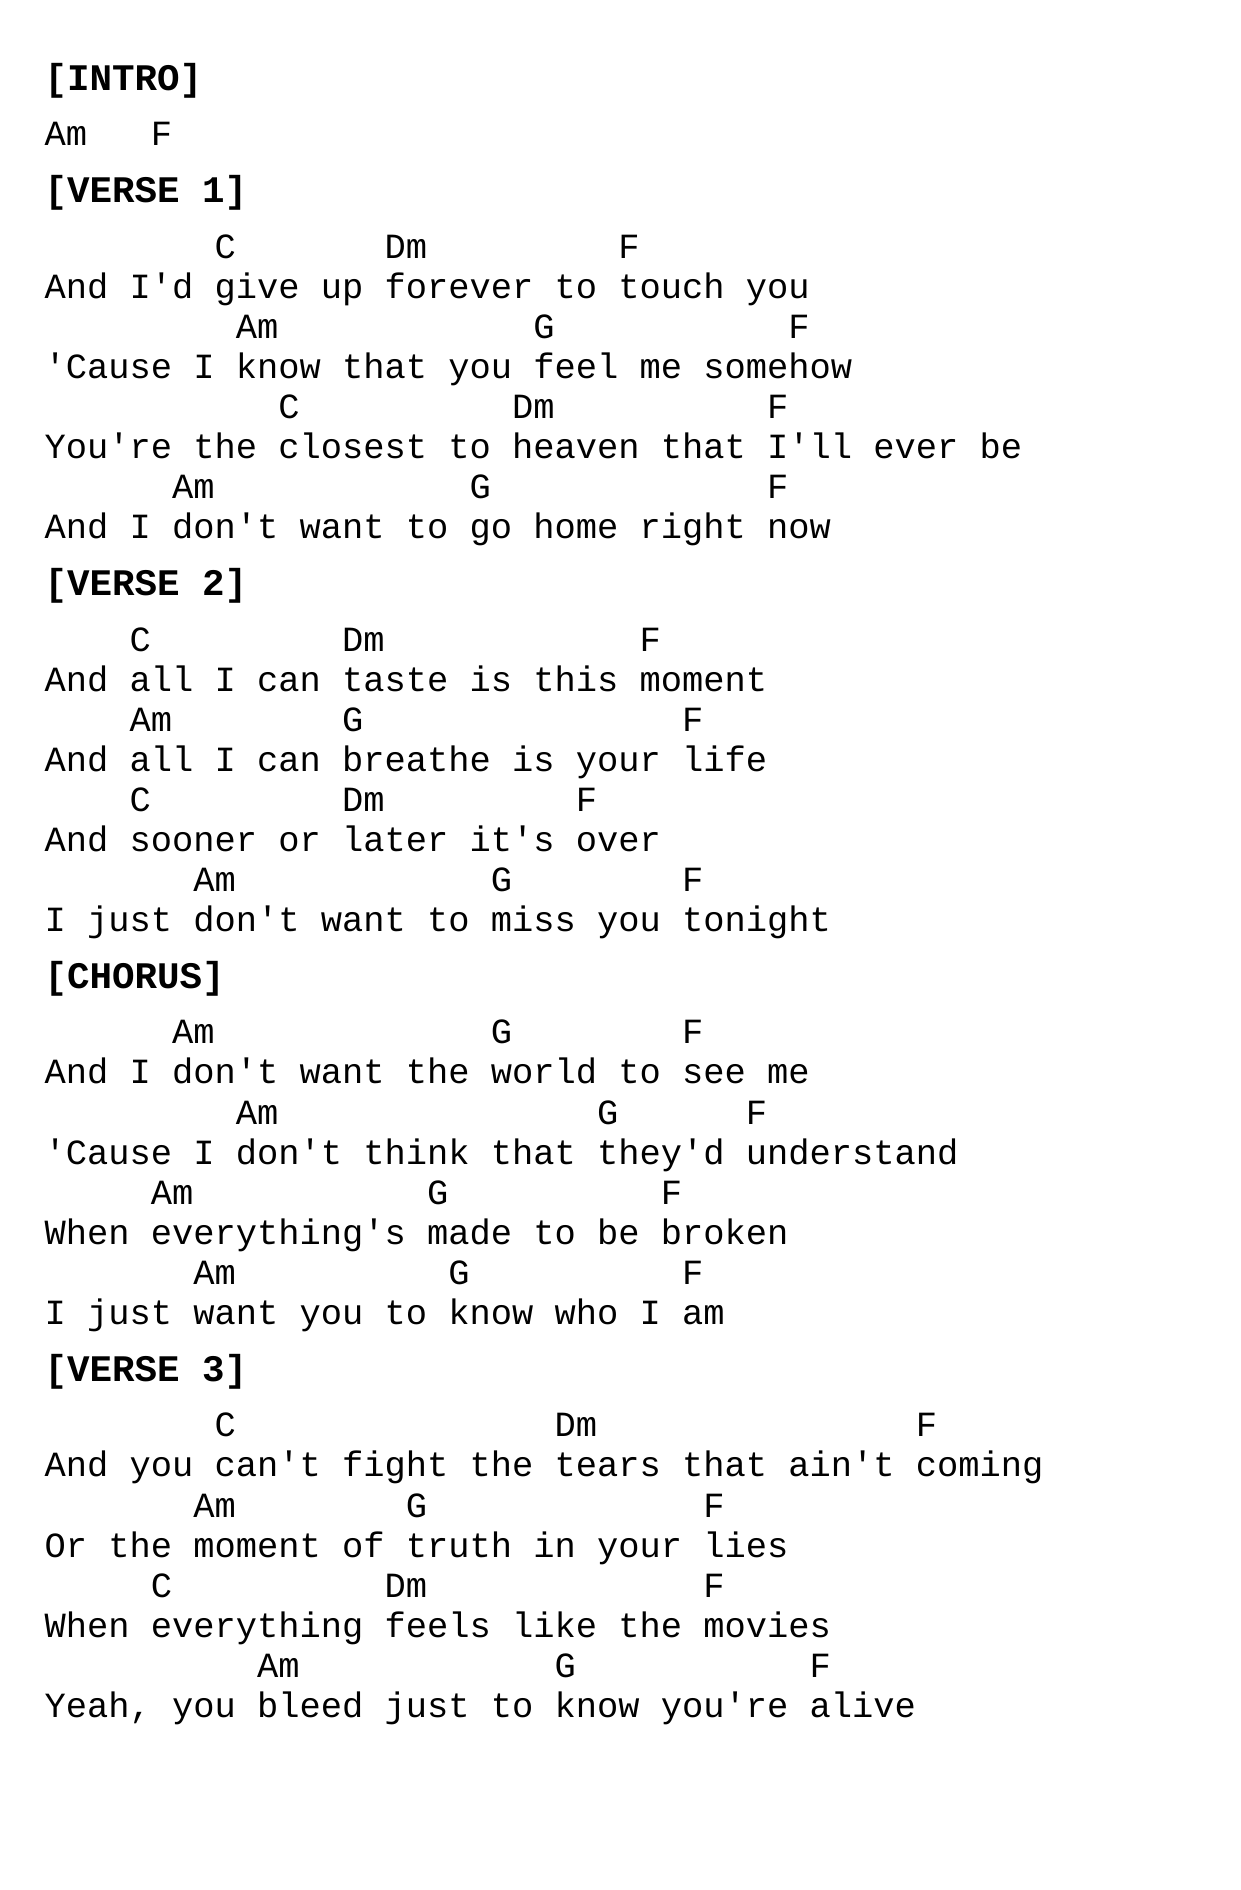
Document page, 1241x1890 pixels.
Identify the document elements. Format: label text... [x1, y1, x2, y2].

text Am G F [44, 1175, 1063, 1215]
text And I don't want to go home right now [44, 509, 1063, 549]
subtitle [VERSE 3] [44, 1350, 1063, 1392]
text Am G F [44, 309, 1063, 349]
text Am F [44, 116, 1063, 156]
text Am G F [44, 1255, 1063, 1295]
text When everything's made to be broken [44, 1215, 1063, 1255]
text Am G F [44, 1487, 1063, 1528]
text C Dm F [44, 389, 1063, 429]
text You're the closest to heaven that I'll ever be [44, 429, 1063, 469]
text Yeah, you bleed just to know you're alive [44, 1688, 1063, 1728]
text C Dm F [44, 228, 1063, 269]
text Am G F [44, 469, 1063, 509]
text Am G F [44, 1094, 1063, 1135]
text I just want you to know who I am [44, 1295, 1063, 1335]
text Am G F [44, 862, 1063, 902]
text And I don't want the world to see me [44, 1054, 1063, 1094]
subtitle [CHORUS] [44, 957, 1063, 999]
text 'Cause I don't think that they'd understand [44, 1135, 1063, 1175]
subtitle [INTRO] [44, 59, 1063, 102]
text And you can't fight the tears that ain't coming [44, 1447, 1063, 1487]
text When everything feels like the movies [44, 1608, 1063, 1648]
text Or the moment of truth in your lies [44, 1528, 1063, 1568]
text C Dm F [44, 1407, 1063, 1447]
text C Dm F [44, 782, 1063, 822]
text I just don't want to miss you tonight [44, 902, 1063, 942]
text Am G F [44, 1648, 1063, 1688]
text Am G F [44, 1014, 1063, 1054]
subtitle [VERSE 1] [44, 171, 1063, 214]
text And all I can breathe is your life [44, 742, 1063, 782]
text And sooner or later it's over [44, 822, 1063, 862]
text And all I can taste is this moment [44, 662, 1063, 702]
text Am G F [44, 702, 1063, 742]
text And I'd give up forever to touch you [44, 269, 1063, 309]
text C Dm F [44, 1568, 1063, 1608]
text 'Cause I know that you feel me somehow [44, 349, 1063, 389]
subtitle [VERSE 2] [44, 564, 1063, 607]
text C Dm F [44, 621, 1063, 662]
